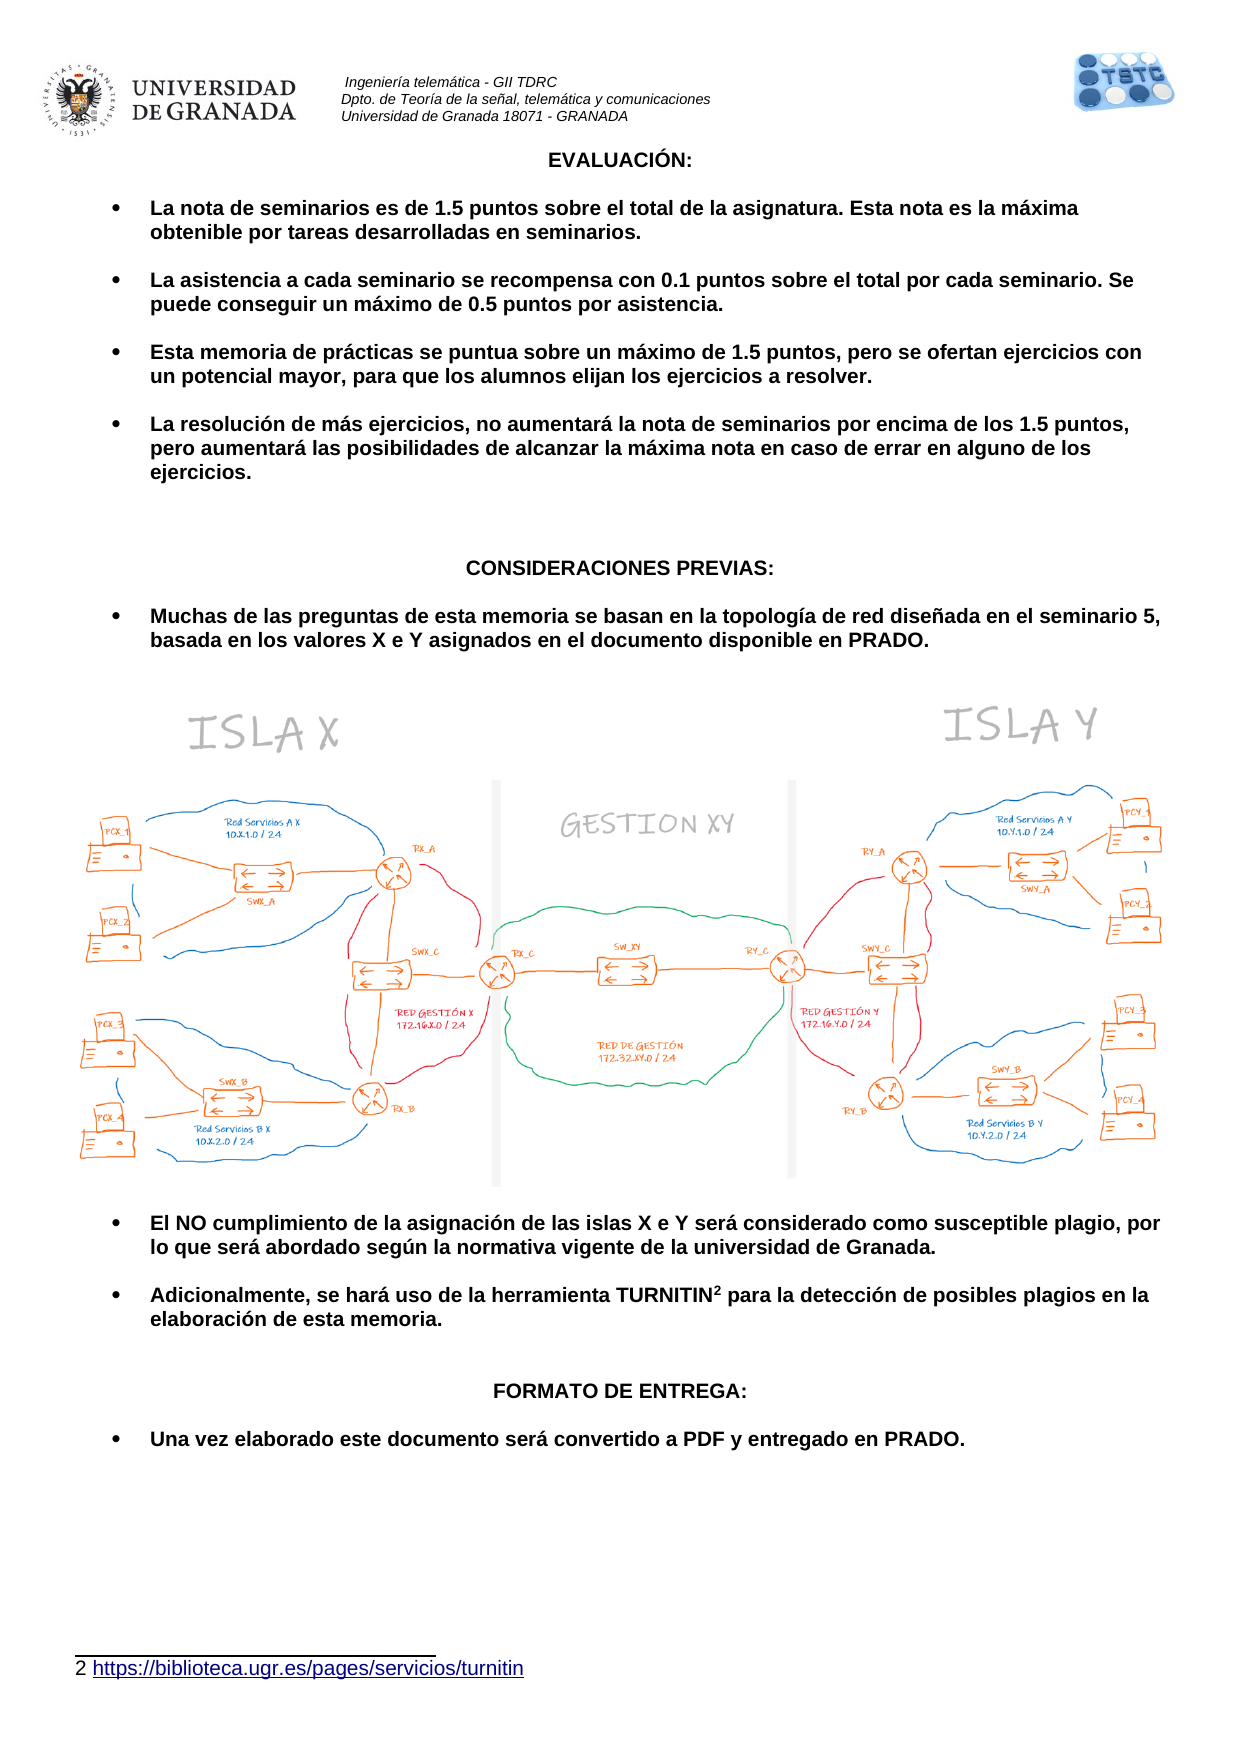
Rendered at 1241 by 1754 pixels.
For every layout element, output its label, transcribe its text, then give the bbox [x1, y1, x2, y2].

picture [75, 675, 1166, 1187]
list La asistencia a cada seminario se recompensa con 0.1 puntos sobre el total por cada seminario. Se puede conseguir un máximo de 0.5 puntos por asistencia. [112, 268, 1165, 316]
list Esta memoria de prácticas se puntua sobre un máximo de 1.5 puntos, pero se ofertan ejercicios con un potencial mayor, para que los alumnos elijan los ejercicios a resolver. [112, 340, 1165, 388]
list La resolución de más ejercicios, no aumentará la nota de seminarios por encima de los 1.5 puntos, pero aumentará las posibilidades de alcanzar la máxima nota en caso de errar en alguno de los ejercicios. [112, 412, 1165, 484]
text FORMATO DE ENTREGA: [75, 1379, 1165, 1403]
picture [1038, 23, 1202, 146]
list El NO cumplimiento de la asignación de las islas X e Y será considerado como susceptible plagio, por lo que será abordado según la normativa vigente de la universidad de Granada. [112, 1211, 1165, 1259]
list La nota de seminarios es de 1.5 puntos sobre el total de la asignatura. Esta nota es la máxima obtenible por tareas desarrolladas en seminarios. [112, 196, 1165, 244]
text EVALUACIÓN: [75, 148, 1165, 172]
list Muchas de las preguntas de esta memoria se basan en la topología de red diseñada en el seminario 5, basada en los valores X e Y asignados en el documento disponible en PRADO. [112, 604, 1165, 652]
list Una vez elaborado este documento será convertido a PDF y entregado en PRADO. [112, 1427, 1165, 1451]
list Adicionalmente, se hará uso de la herramienta TURNITIN para la detección de posibles plagios en la elaboración de esta memoria. [112, 1283, 1165, 1331]
picture [28, 50, 309, 146]
list https://biblioteca.ugr.es/pages/servicios/turnitin [75, 1656, 1165, 1680]
text CONSIDERACIONES PREVIAS: [75, 556, 1165, 580]
